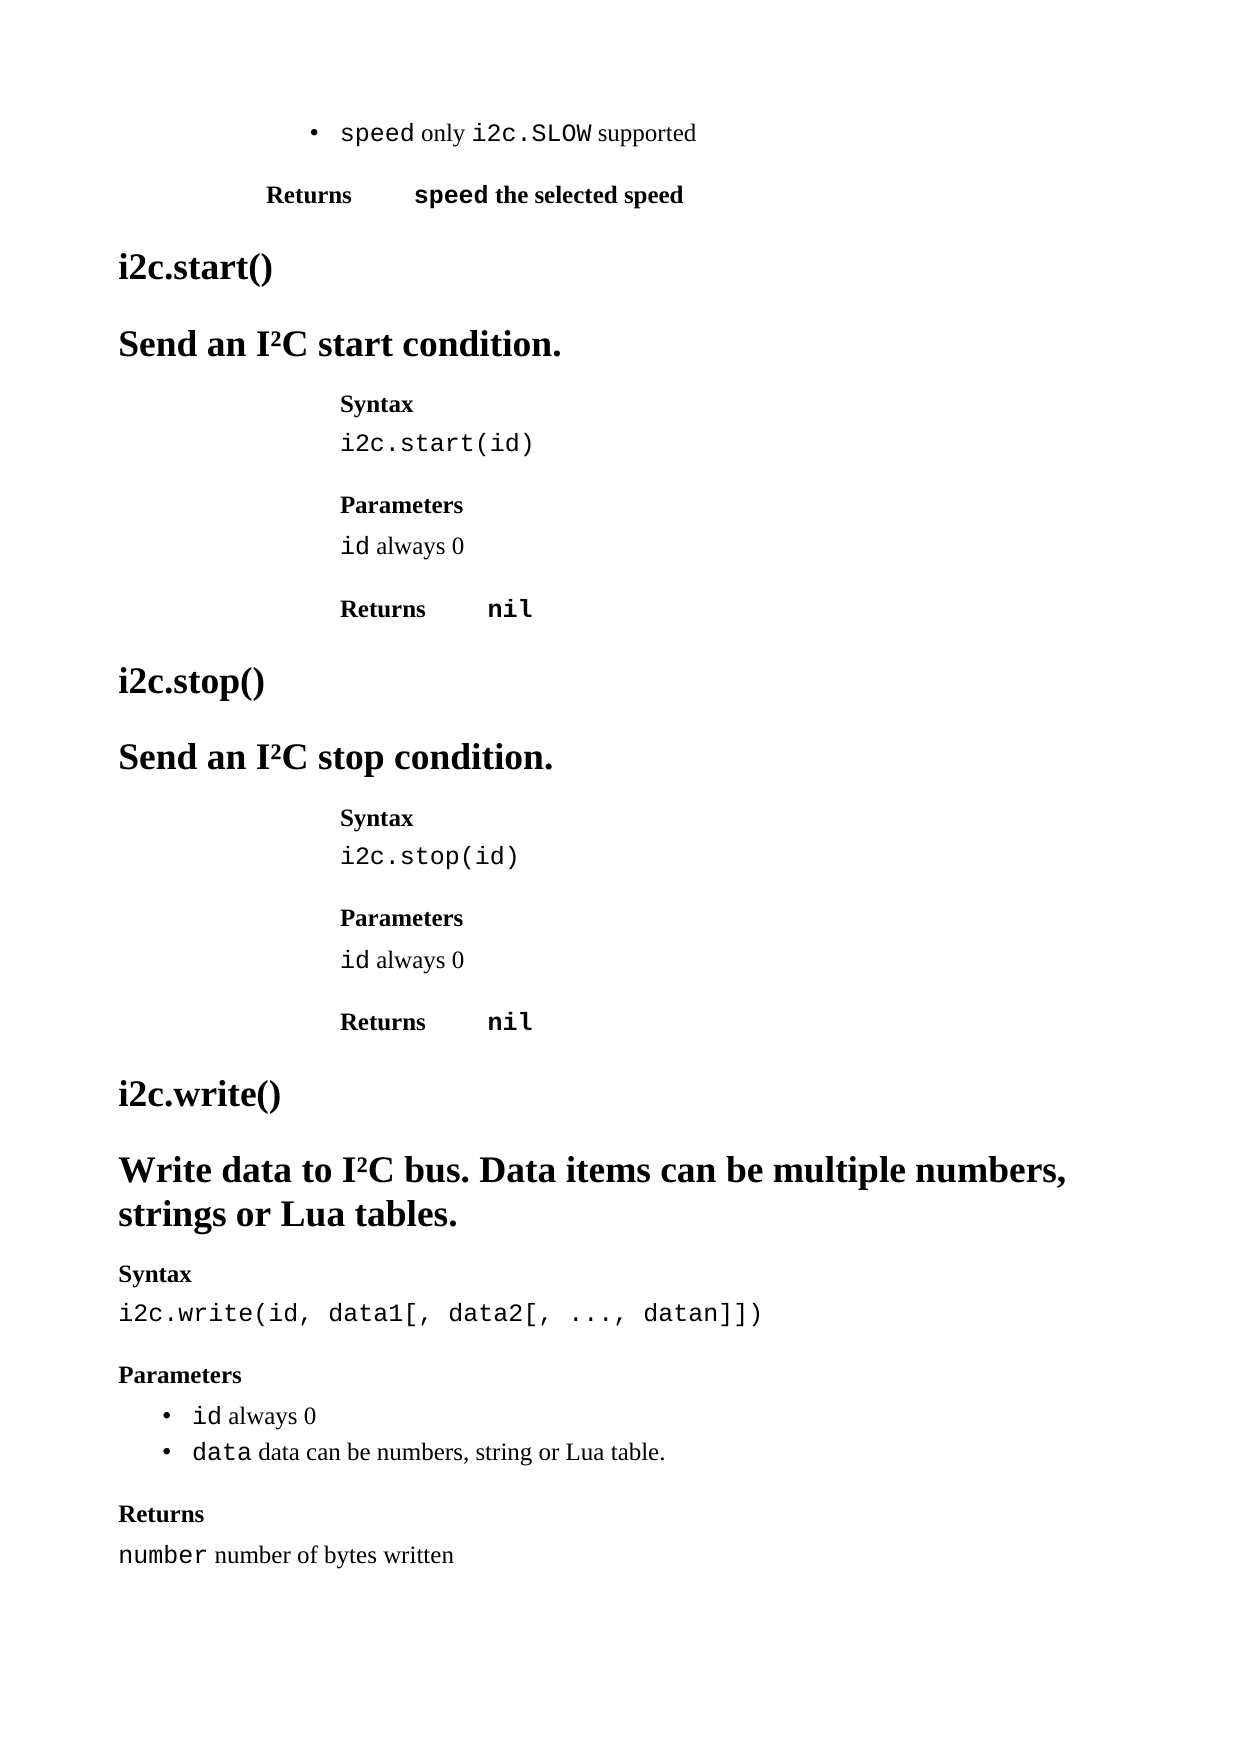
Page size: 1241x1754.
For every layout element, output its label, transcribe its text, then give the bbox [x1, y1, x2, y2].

subtitle Parameters [340, 903, 1122, 932]
subtitle Returns nil [340, 1007, 1122, 1038]
subtitle Syntax [340, 803, 1122, 831]
subtitle Returns speed the selected speed [266, 181, 1122, 211]
text i2c.stop(id) [340, 844, 1122, 872]
list id always 0 [162, 1401, 1122, 1432]
text i2c.write(id, data1[, data2[, ..., datan]]) [118, 1300, 1122, 1329]
subtitle Send an I²C stop condition. [118, 734, 1122, 778]
text id always 0 [340, 945, 1122, 976]
list speed only i2c.SLOW supported [310, 118, 1122, 149]
text id always 0 [340, 531, 1122, 562]
subtitle Write data to I²C bus. Data items can be multiple numbers, strings or Lua tables. [118, 1148, 1122, 1234]
text number number of bytes written [118, 1540, 1122, 1571]
subtitle Send an I²C start condition. [118, 321, 1122, 364]
subtitle i2c.stop() [118, 658, 1122, 701]
subtitle Parameters [118, 1360, 1122, 1389]
subtitle i2c.write() [118, 1071, 1122, 1114]
list data data can be numbers, string or Lua table. [162, 1437, 1122, 1467]
subtitle i2c.start() [118, 245, 1122, 288]
subtitle Syntax [340, 389, 1122, 418]
subtitle Parameters [340, 490, 1122, 519]
subtitle Returns nil [340, 594, 1122, 625]
subtitle Syntax [118, 1259, 1122, 1288]
text i2c.start(id) [340, 431, 1122, 459]
subtitle Returns [118, 1499, 1122, 1528]
